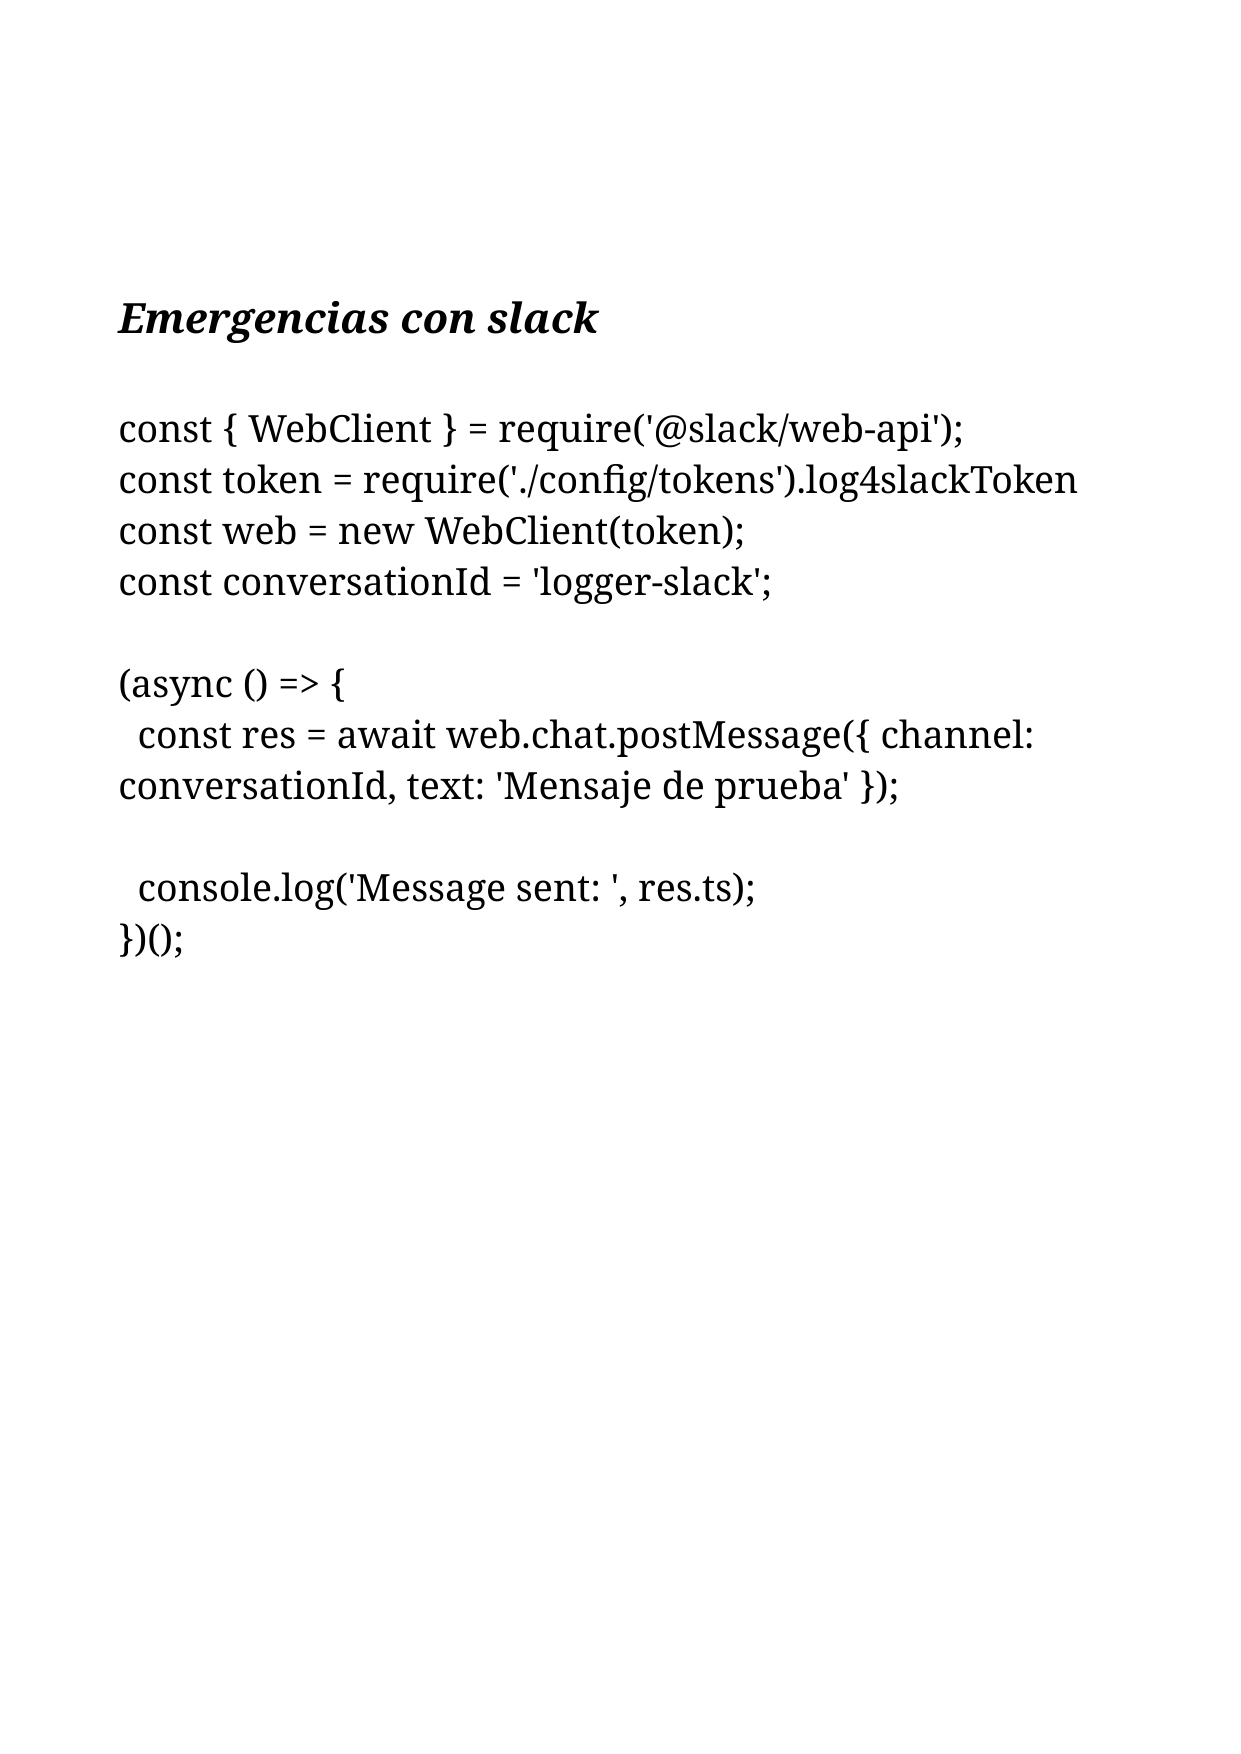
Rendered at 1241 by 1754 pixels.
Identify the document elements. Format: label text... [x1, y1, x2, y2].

text Emergencias con slack [118, 288, 1122, 345]
text const { WebClient } = require('@slack/web-api'); const token = require('./config/tokens').log4slackToken const web = new WebClient(token); const conversationId = 'logger-slack'; (async () => { const res = await web.chat.postMessage({ channel: conversationId, text: 'Mensaje de prueba' }); console.log('Message sent: ', res.ts); })(); [118, 402, 1122, 963]
